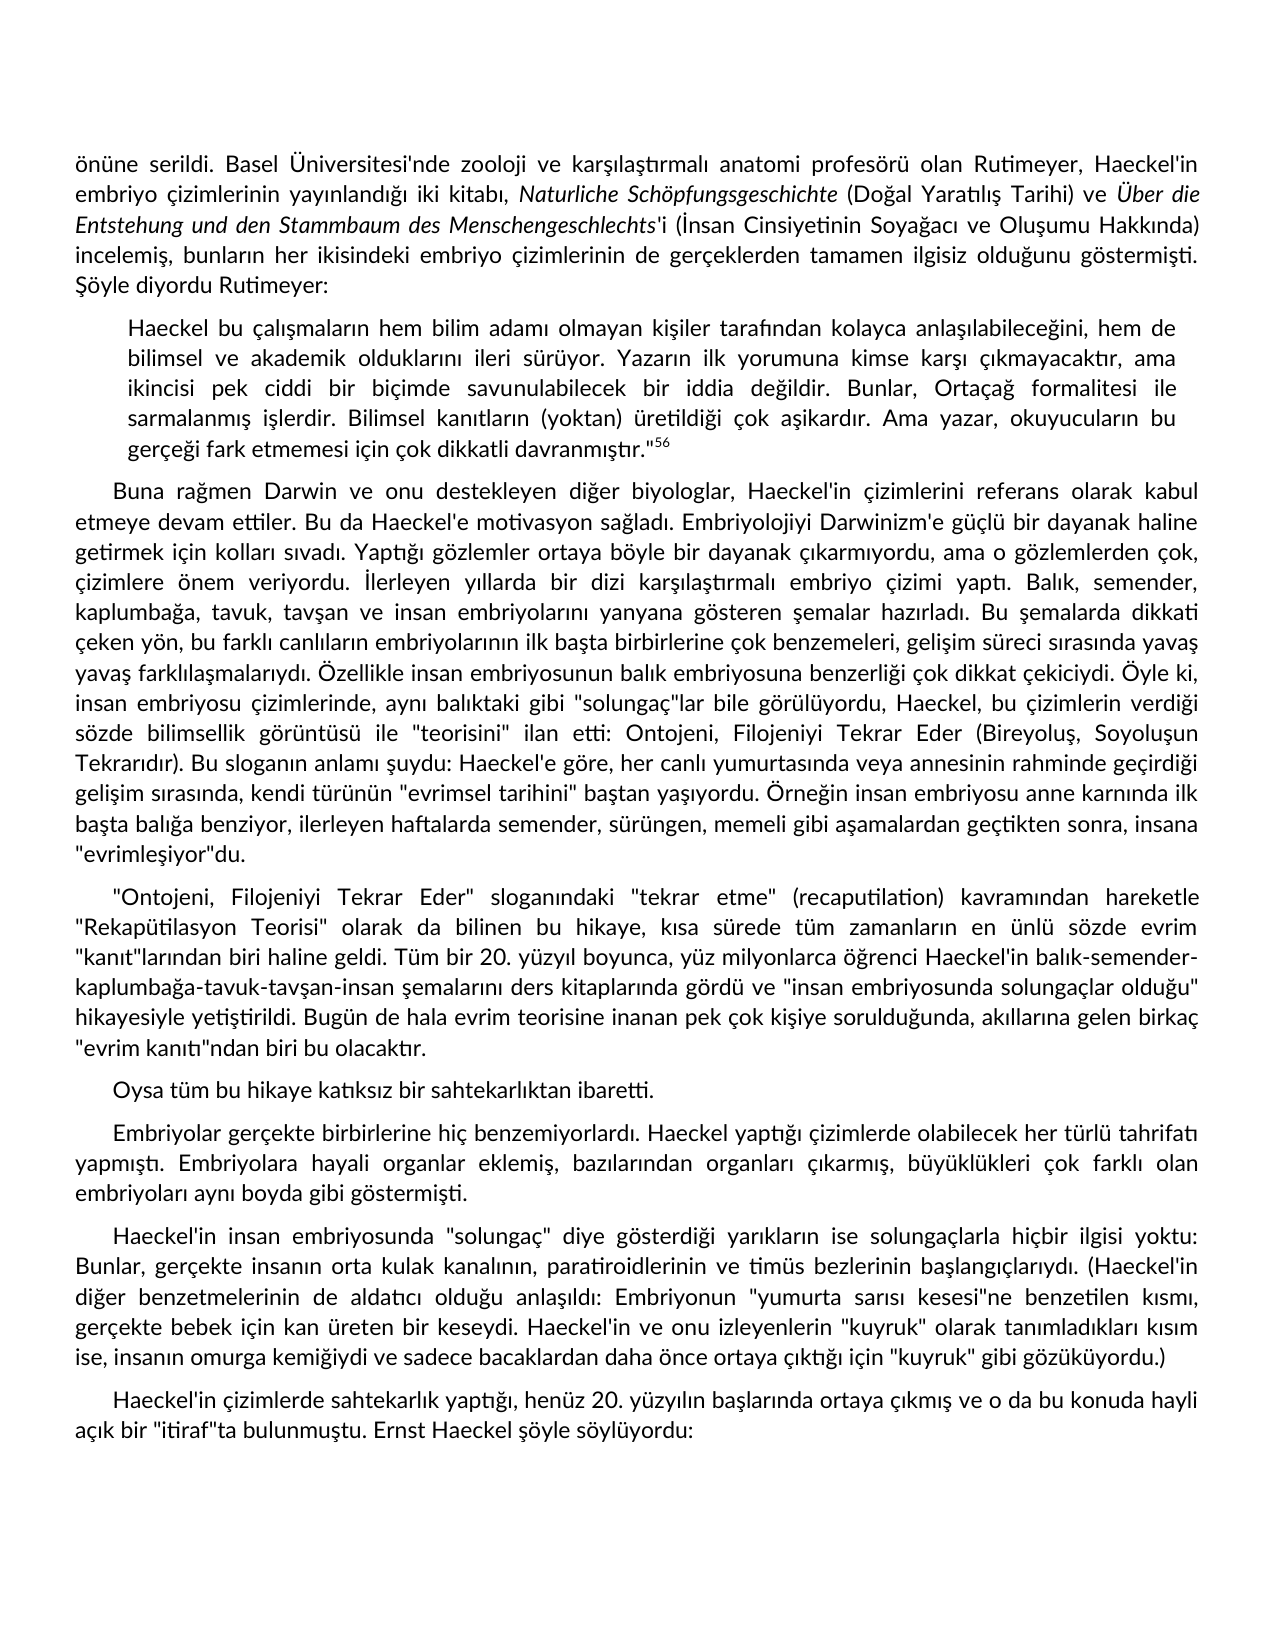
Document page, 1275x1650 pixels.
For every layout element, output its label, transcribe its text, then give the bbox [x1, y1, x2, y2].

text Haeckel'in insan embriyosunda "solungaç" diye gösterdiği yarıkların ise solungaçlarla hiçbir ilgisi yoktu: Bunlar, gerçekte insanın orta kulak kanalının, paratiroidlerinin ve timüs bezlerinin başlangıçlarıydı. (Haeckel'in diğer benzetmelerinin de aldatıcı olduğu anlaşıldı: Embriyonun "yumurta sarısı kesesi"ne benzetilen kısmı, gerçekte bebek için kan üreten bir keseydi. Haeckel'in ve onu izleyenlerin "kuyruk" olarak tanımladıkları kısım ise, insanın omurga kemiğiydi ve sadece bacaklardan daha önce ortaya çıktığı için "kuyruk" gibi gözüküyordu.) [75, 1222, 1200, 1370]
text Embriyolar gerçekte birbirlerine hiç benzemiyorlardı. Haeckel yaptığı çizimlerde olabilecek her türlü tahrifatı yapmıştı. Embriyolara hayali organlar eklemiş, bazılarından organları çıkarmış, büyüklükleri çok farklı olan embriyoları aynı boyda gibi göstermişti. [75, 1119, 1200, 1207]
text Haeckel bu çalışmaların hem bilim adamı olmayan kişiler tarafından kolayca anlaşılabileceğini, hem de bilimsel ve akademik olduklarını ileri sürüyor. Yazarın ilk yorumuna kimse karşı çıkmayacaktır, ama ikincisi pek ciddi bir biçimde savunulabilecek bir iddia değildir. Bunlar, Ortaçağ formalitesi ile sarmalanmış işlerdir. Bilimsel kanıtların (yoktan) üretildiği çok aşikardır. Ama yazar, okuyucuların bu gerçeği fark etmemesi için çok dikkatli davranmıştır."56 [127, 313, 1177, 462]
text Oysa tüm bu hikaye katıksız bir sahtekarlıktan ibaretti. [75, 1076, 1200, 1103]
text "Ontojeni, Filojeniyi Tekrar Eder" sloganındaki "tekrar etme" (recaputilation) kavramından hareketle "Rekapütilasyon Teorisi" olarak da bilinen bu hikaye, kısa sürede tüm zamanların en ünlü sözde evrim "kanıt"larından biri haline geldi. Tüm bir 20. yüzyıl boyunca, yüz milyonlarca öğrenci Haeckel'in balık-semender-kaplumbağa-tavuk-tavşan-insan şemalarını ders kitaplarında gördü ve "insan embriyosunda solungaçlar olduğu" hikayesiyle yetiştirildi. Bugün de hala evrim teorisine inanan pek çok kişiye sorulduğunda, akıllarına gelen birkaç "evrim kanıtı"ndan biri bu olacaktır. [75, 882, 1200, 1061]
text Buna rağmen Darwin ve onu destekleyen diğer biyologlar, Haeckel'in çizimlerini referans olarak kabul etmeye devam ettiler. Bu da Haeckel'e motivasyon sağladı. Embriyolojiyi Darwinizm'e güçlü bir dayanak haline getirmek için kolları sıvadı. Yaptığı gözlemler ortaya böyle bir dayanak çıkarmıyordu, ama o gözlemlerden çok, çizimlere önem veriyordu. İlerleyen yıllarda bir dizi karşılaştırmalı embriyo çizimi yaptı. Balık, semender, kaplumbağa, tavuk, tavşan ve insan embriyolarını yanyana gösteren şemalar hazırladı. Bu şemalarda dikkati çeken yön, bu farklı canlıların embriyolarının ilk başta birbirlerine çok benzemeleri, gelişim süreci sırasında yavaş yavaş farklılaşmalarıydı. Özellikle insan embriyosunun balık embriyosuna benzerliği çok dikkat çekiciydi. Öyle ki, insan embriyosu çizimlerinde, aynı balıktaki gibi "solungaç"lar bile görülüyordu, Haeckel, bu çizimlerin verdiği sözde bilimsellik görüntüsü ile "teorisini" ilan etti: Ontojeni, Filojeniyi Tekrar Eder (Bireyoluş, Soyoluşun Tekrarıdır). Bu sloganın anlamı şuydu: Haeckel'e göre, her canlı yumurtasında veya annesinin rahminde geçirdiği gelişim sırasında, kendi türünün "evrimsel tarihini" baştan yaşıyordu. Örneğin insan embriyosu anne karnında ilk başta balığa benziyor, ilerleyen haftalarda semender, sürüngen, memeli gibi aşamalardan geçtikten sonra, insana "evrimleşiyor"du. [75, 477, 1200, 867]
text önüne serildi. Basel Üniversitesi'nde zooloji ve karşılaştırmalı anatomi profesörü olan Rutimeyer, Haeckel'in embriyo çizimlerinin yayınlandığı iki kitabı, Naturliche Schöpfungsgeschichte (Doğal Yaratılış Tarihi) ve Über die Entstehung und den Stammbaum des Menschengeschlechts'i (İnsan Cinsiyetinin Soyağacı ve Oluşumu Hakkında) incelemiş, bunların her ikisindeki embriyo çizimlerinin de gerçeklerden tamamen ilgisiz olduğunu göstermişti. Şöyle diyordu Rutimeyer: [75, 150, 1200, 298]
text Haeckel'in çizimlerde sahtekarlık yaptığı, henüz 20. yüzyılın başlarında ortaya çıkmış ve o da bu konuda hayli açık bir "itiraf"ta bulunmuştu. Ernst Haeckel şöyle söylüyordu: [75, 1385, 1200, 1443]
